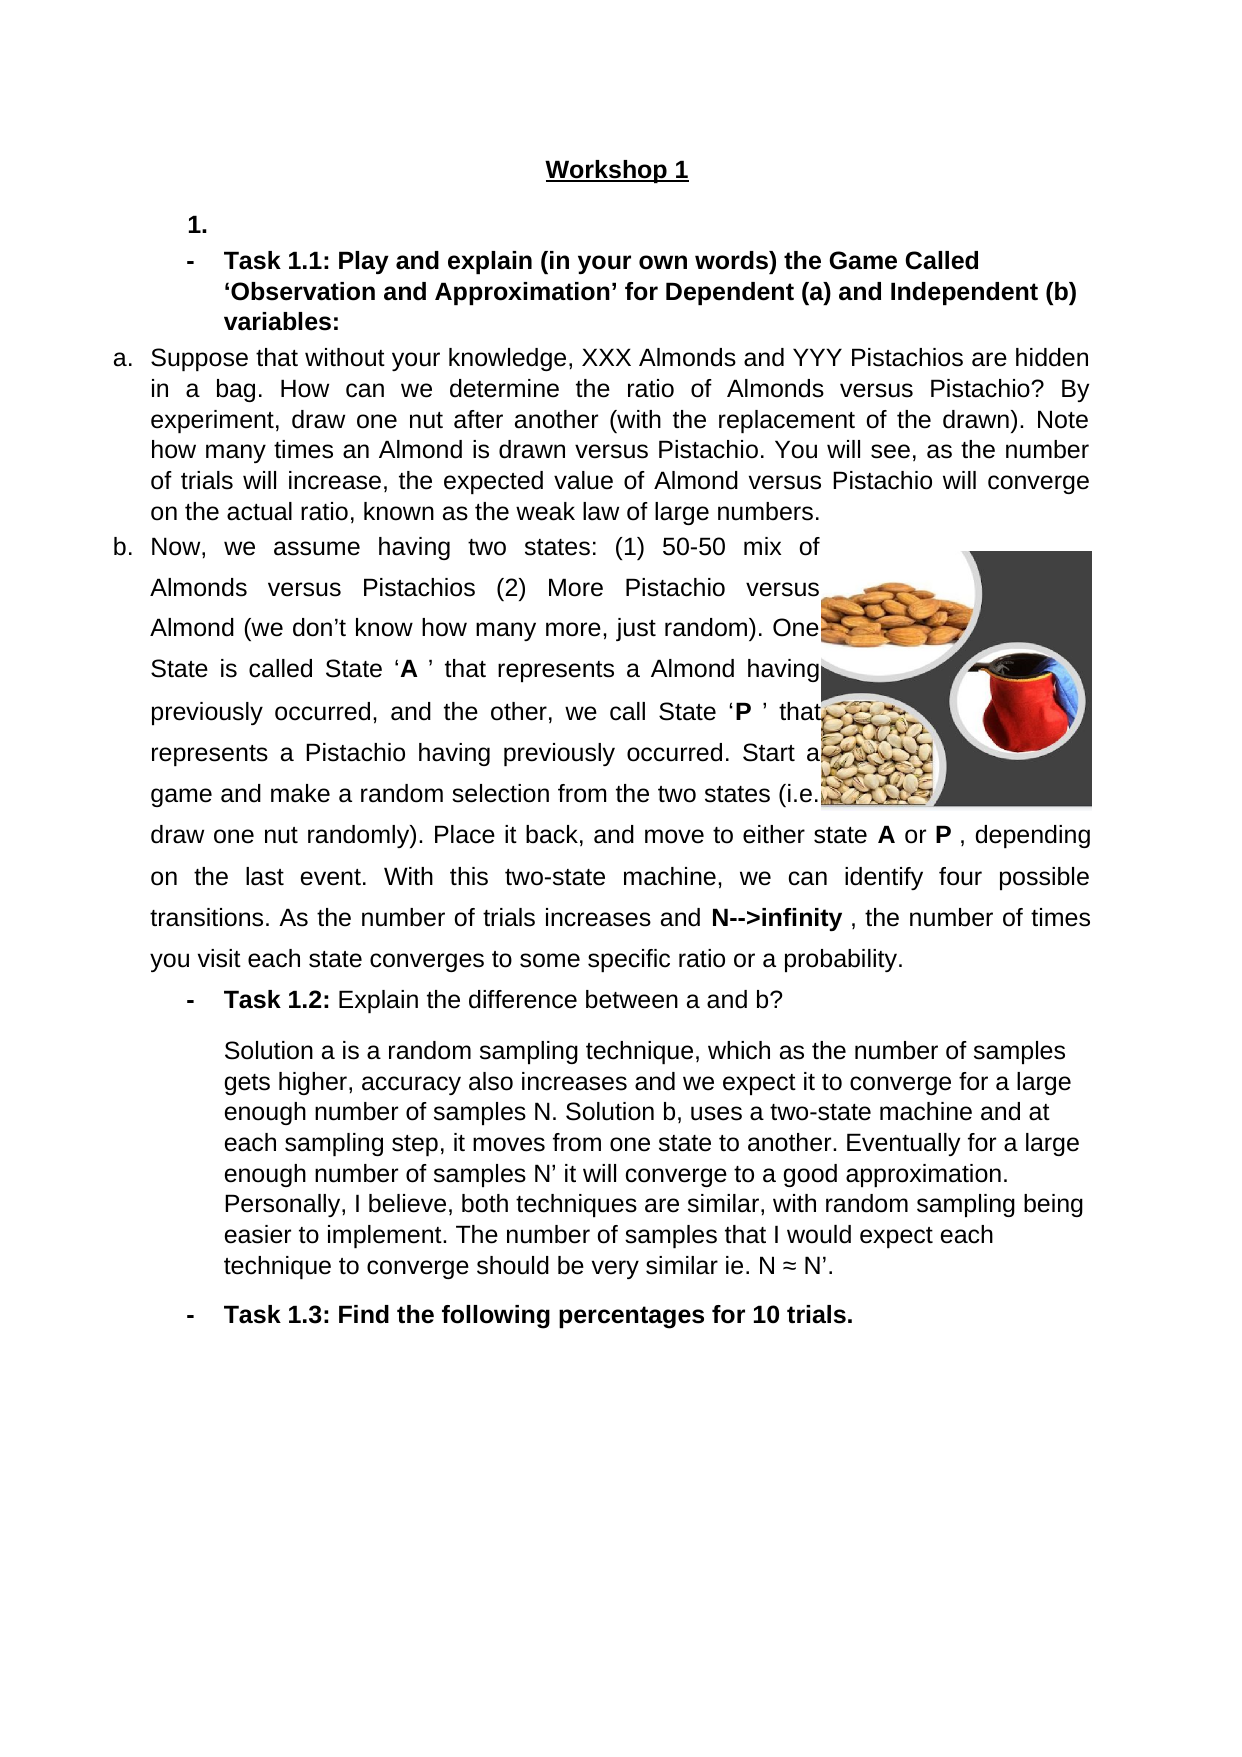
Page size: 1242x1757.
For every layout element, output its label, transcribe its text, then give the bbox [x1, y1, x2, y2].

text 1. [187, 210, 1091, 238]
text Solution a is a random sampling technique, which as the number of samples gets higher, accuracy also increases and we expect it to converge for a large enough number of samples N. Solution b, uses a two-state machine and at each sampling step, it moves from one state to another. Eventually for a large enough number of samples N’ it will converge to a good approximation. Personally, I believe, both techniques are similar, with random sampling being easier to implement. The number of samples that I would expect each technique to converge should be very similar ie. N ≈ N’. [223, 1036, 1091, 1279]
text Workshop 1 [150, 155, 1091, 184]
list Now, we assume having two states: (1) 50-50 mix of Almonds versus Pistachios (2) More Pistachio versus Almond (we don’t know how many more, just random). One State is called State ‘A​ ’​ that represents a Almond having previously occurred, and the other, we call State ‘P​ ’​ that represents a Pistachio having previously occurred. Start a game and make a random selection from the two states (i.e. draw one nut randomly). Place it back, and move to either state A​ or P​ ,​ depending on the last event. With this two-state machine, we can identify four possible transitions. As the number of trials increases and N-->infinity​ ,​ the number of times you visit each state converges to some specific ratio or a probability. [113, 532, 1091, 973]
list Task 1.1: Play and explain (in your own words) the Game Called ‘Observation and Approximation’ for Dependent (a) and Independent (b) variables: [186, 246, 1091, 336]
list Task 1.2: Explain the difference between a and b?​ [186, 984, 1091, 1015]
list Suppose that without your knowledge, XXX Almonds and YYY Pistachios are hidden in a bag. How can we determine the ratio of Almonds versus Pistachio? By experiment, draw one nut after another (with the replacement of the drawn). Note how many times an Almond is drawn versus Pistachio. You will see, as the number of trials will increase, the expected value of Almond versus Pistachio will converge on the actual ratio, known as the weak law of large numbers. [113, 343, 1091, 526]
list Task 1.3: Find the following percentages for 10 trials. [186, 1300, 1091, 1329]
